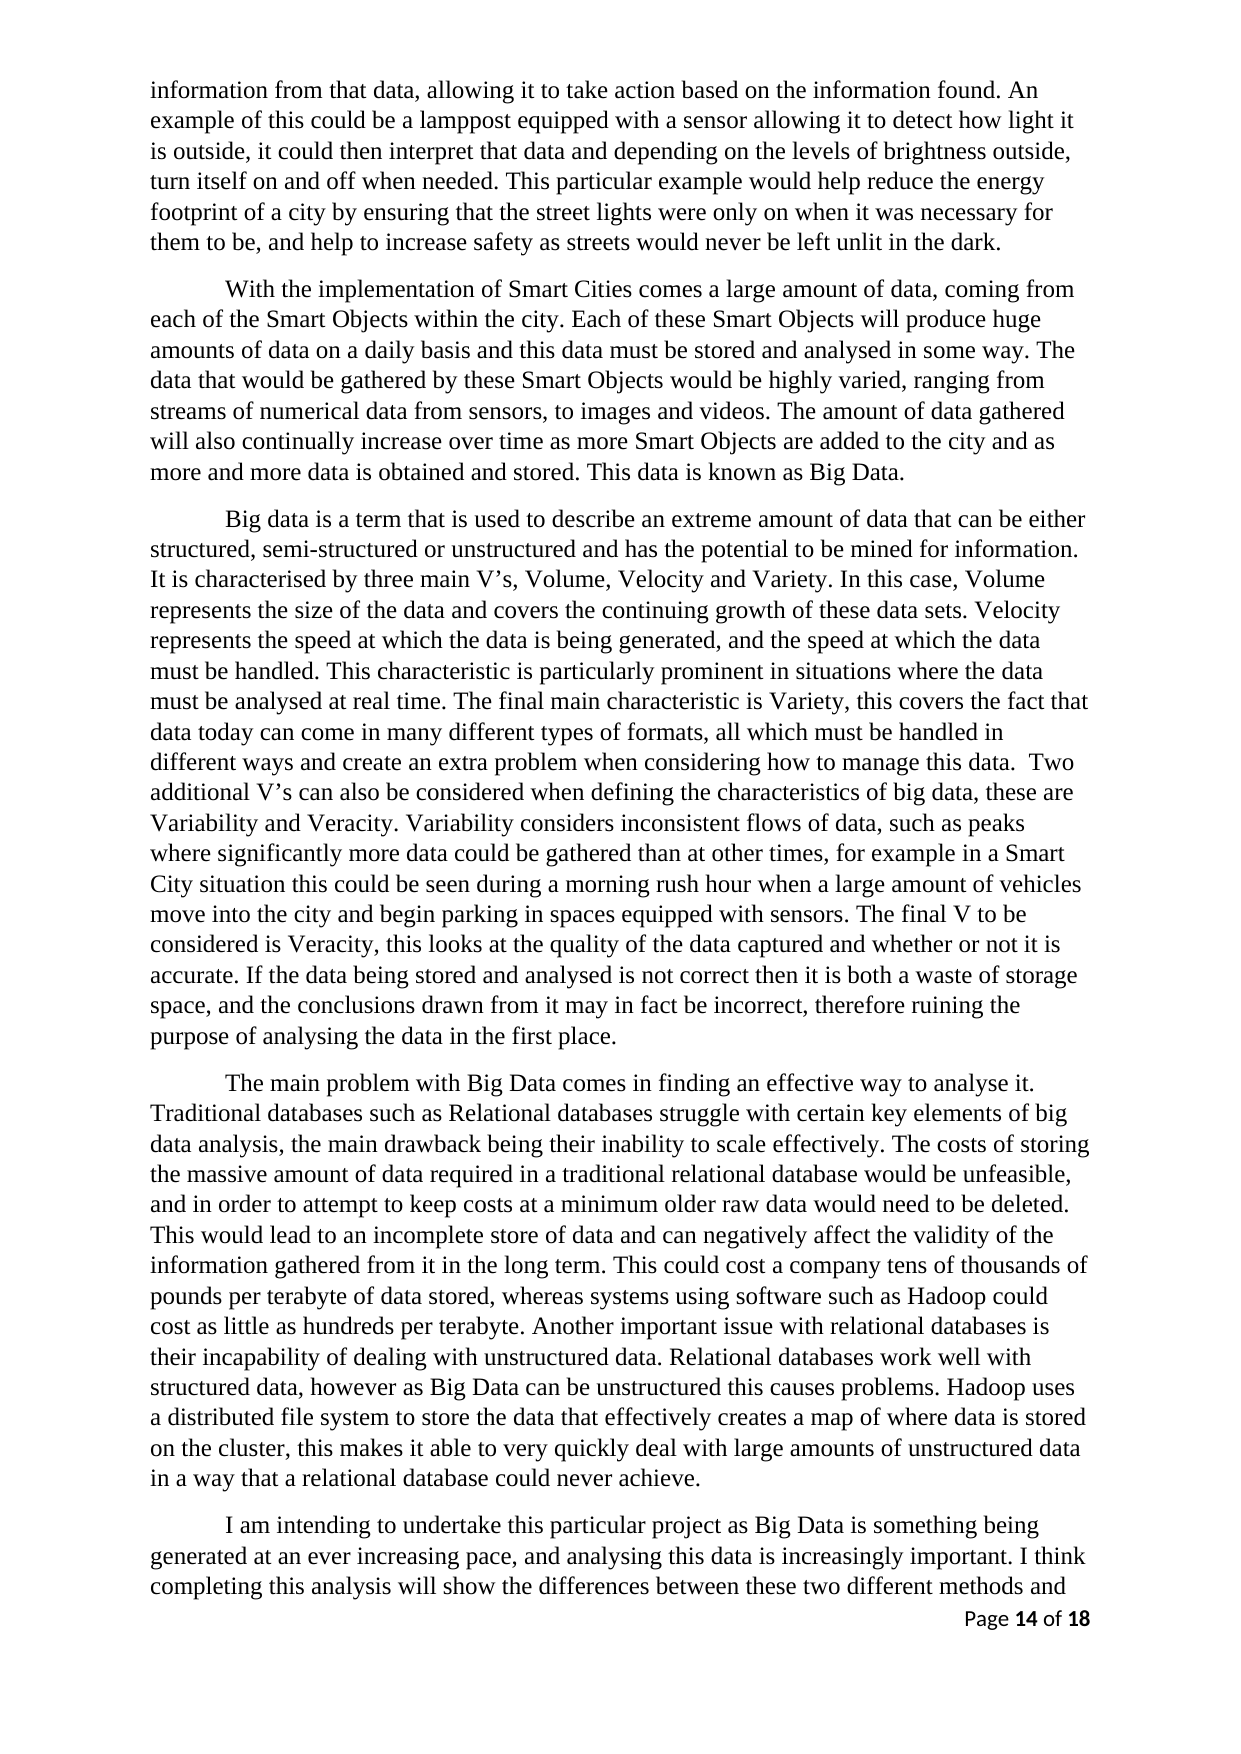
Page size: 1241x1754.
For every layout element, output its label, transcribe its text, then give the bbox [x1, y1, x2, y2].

text Big data is a term that is used to describe an extreme amount of data that can be either structured, semi-structured or unstructured and has the potential to be mined for information. It is characterised by three main V’s, Volume, Velocity and Variety. In this case, Volume represents the size of the data and covers the continuing growth of these data sets. Velocity represents the speed at which the data is being generated, and the speed at which the data must be handled. This characteristic is particularly prominent in situations where the data must be analysed at real time. The final main characteristic is Variety, this covers the fact that data today can come in many different types of formats, all which must be handled in different ways and create an extra problem when considering how to manage this data. Two additional V’s can also be considered when defining the characteristics of big data, these are Variability and Veracity. Variability considers inconsistent flows of data, such as peaks where significantly more data could be gathered than at other times, for example in a Smart City situation this could be seen during a morning rush hour when a large amount of vehicles move into the city and begin parking in spaces equipped with sensors. The final V to be considered is Veracity, this looks at the quality of the data captured and whether or not it is accurate. If the data being stored and analysed is not correct then it is both a waste of storage space, and the conclusions drawn from it may in fact be incorrect, therefore ruining the purpose of analysing the data in the first place. [150, 504, 1090, 1049]
text I am intending to undertake this particular project as Big Data is something being generated at an ever increasing pace, and analysing this data is increasingly important. I think completing this analysis will show the differences between these two different methods and [150, 1510, 1090, 1600]
text The main problem with Big Data comes in finding an effective way to analyse it. Traditional databases such as Relational databases struggle with certain key elements of big data analysis, the main drawback being their inability to scale effectively. The costs of storing the massive amount of data required in a traditional relational database would be unfeasible, and in order to attempt to keep costs at a minimum older raw data would need to be deleted. This would lead to an incomplete store of data and can negatively affect the validity of the information gathered from it in the long term. This could cost a company tens of thousands of pounds per terabyte of data stored, whereas systems using software such as Hadoop could cost as little as hundreds per terabyte. Another important issue with relational databases is their incapability of dealing with unstructured data. Relational databases work well with structured data, however as Big Data can be unstructured this causes problems. Hadoop uses a distributed file system to store the data that effectively creates a map of where data is stored on the cluster, this makes it able to very quickly deal with large amounts of unstructured data in a way that a relational database could never achieve. [150, 1068, 1090, 1492]
text With the implementation of Smart Cities comes a large amount of data, coming from each of the Smart Objects within the city. Each of these Smart Objects will produce huge amounts of data on a daily basis and this data must be stored and analysed in some way. The data that would be gathered by these Smart Objects would be highly varied, ranging from streams of numerical data from sensors, to images and videos. The amount of data gathered will also continually increase over time as more Smart Objects are added to the city and as more and more data is obtained and stored. This data is known as Big Data. [150, 274, 1090, 485]
text information from that data, allowing it to take action based on the information found. An example of this could be a lamppost equipped with a sensor allowing it to detect how light it is outside, it could then interpret that data and depending on the levels of brightness outside, turn itself on and off when needed. This particular example would help reduce the energy footprint of a city by ensuring that the street lights were only on when it was necessary for them to be, and help to increase safety as streets would never be left unlit in the dark. [150, 75, 1090, 256]
